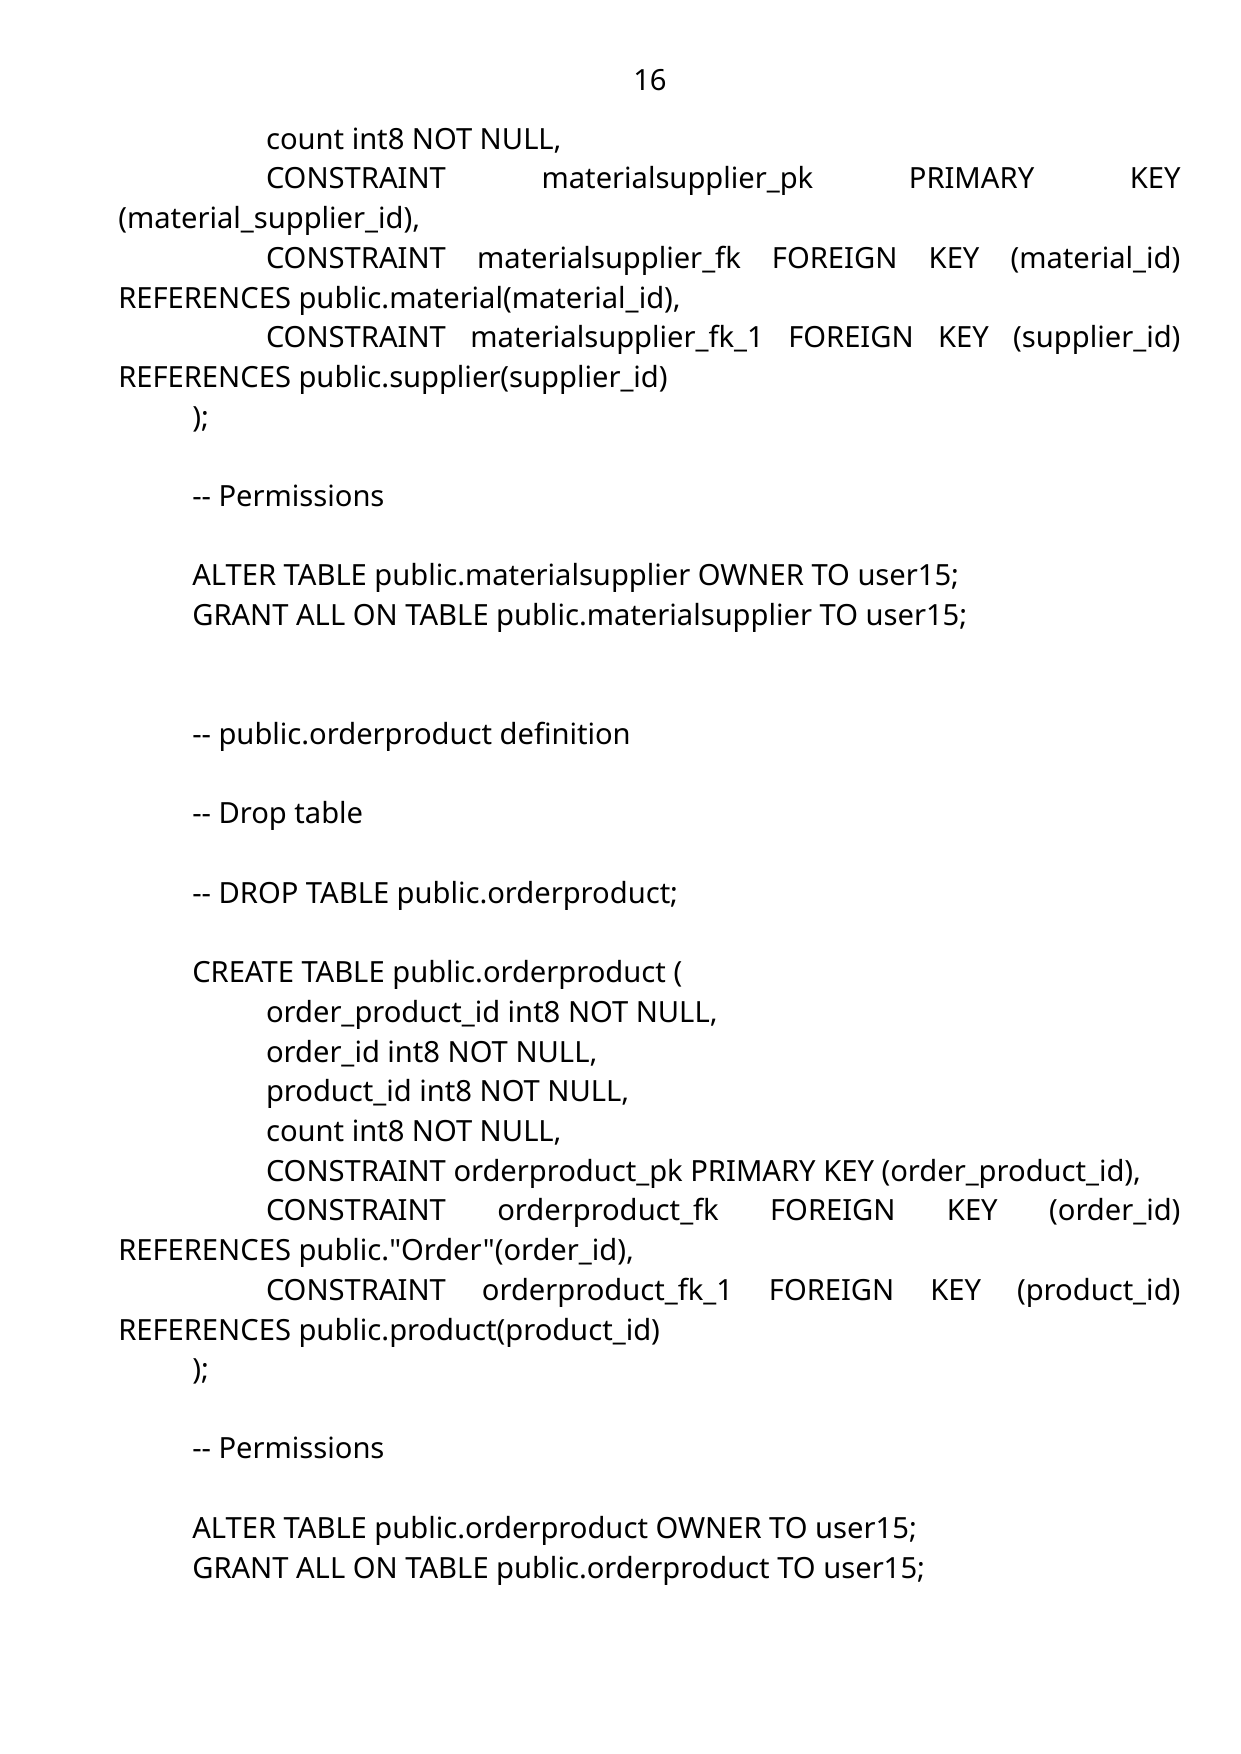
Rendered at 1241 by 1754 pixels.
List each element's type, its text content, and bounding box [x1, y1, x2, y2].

text CONSTRAINT materialsupplier_pk PRIMARY KEY (material_supplier_id), [118, 158, 1181, 237]
text ALTER TABLE public.orderproduct OWNER TO user15; [118, 1507, 1181, 1547]
text order_product_id int8 NOT NULL, [118, 991, 1181, 1031]
text count int8 NOT NULL, [118, 118, 1181, 158]
text CONSTRAINT orderproduct_fk FOREIGN KEY (order_id) REFERENCES public."Order"(order_id), [118, 1190, 1181, 1269]
text count int8 NOT NULL, [118, 1110, 1181, 1150]
text CONSTRAINT materialsupplier_fk FOREIGN KEY (material_id) REFERENCES public.material(material_id), [118, 237, 1181, 317]
text CONSTRAINT materialsupplier_fk_1 FOREIGN KEY (supplier_id) REFERENCES public.supplier(supplier_id) [118, 317, 1181, 396]
text ); [118, 396, 1181, 436]
text ALTER TABLE public.materialsupplier OWNER TO user15; [118, 555, 1181, 594]
text order_id int8 NOT NULL, [118, 1031, 1181, 1071]
text CONSTRAINT orderproduct_pk PRIMARY KEY (order_product_id), [118, 1150, 1181, 1190]
text -- Permissions [118, 1428, 1181, 1467]
text -- DROP TABLE public.orderproduct; [118, 872, 1181, 912]
text ); [118, 1348, 1181, 1388]
text product_id int8 NOT NULL, [118, 1071, 1181, 1110]
text -- Permissions [118, 475, 1181, 515]
text -- public.orderproduct definition [118, 713, 1181, 753]
text -- Drop table [118, 793, 1181, 832]
text GRANT ALL ON TABLE public.materialsupplier TO user15; [118, 594, 1181, 634]
text CREATE TABLE public.orderproduct ( [118, 952, 1181, 991]
text GRANT ALL ON TABLE public.orderproduct TO user15; [118, 1547, 1181, 1587]
text CONSTRAINT orderproduct_fk_1 FOREIGN KEY (product_id) REFERENCES public.product(product_id) [118, 1269, 1181, 1348]
